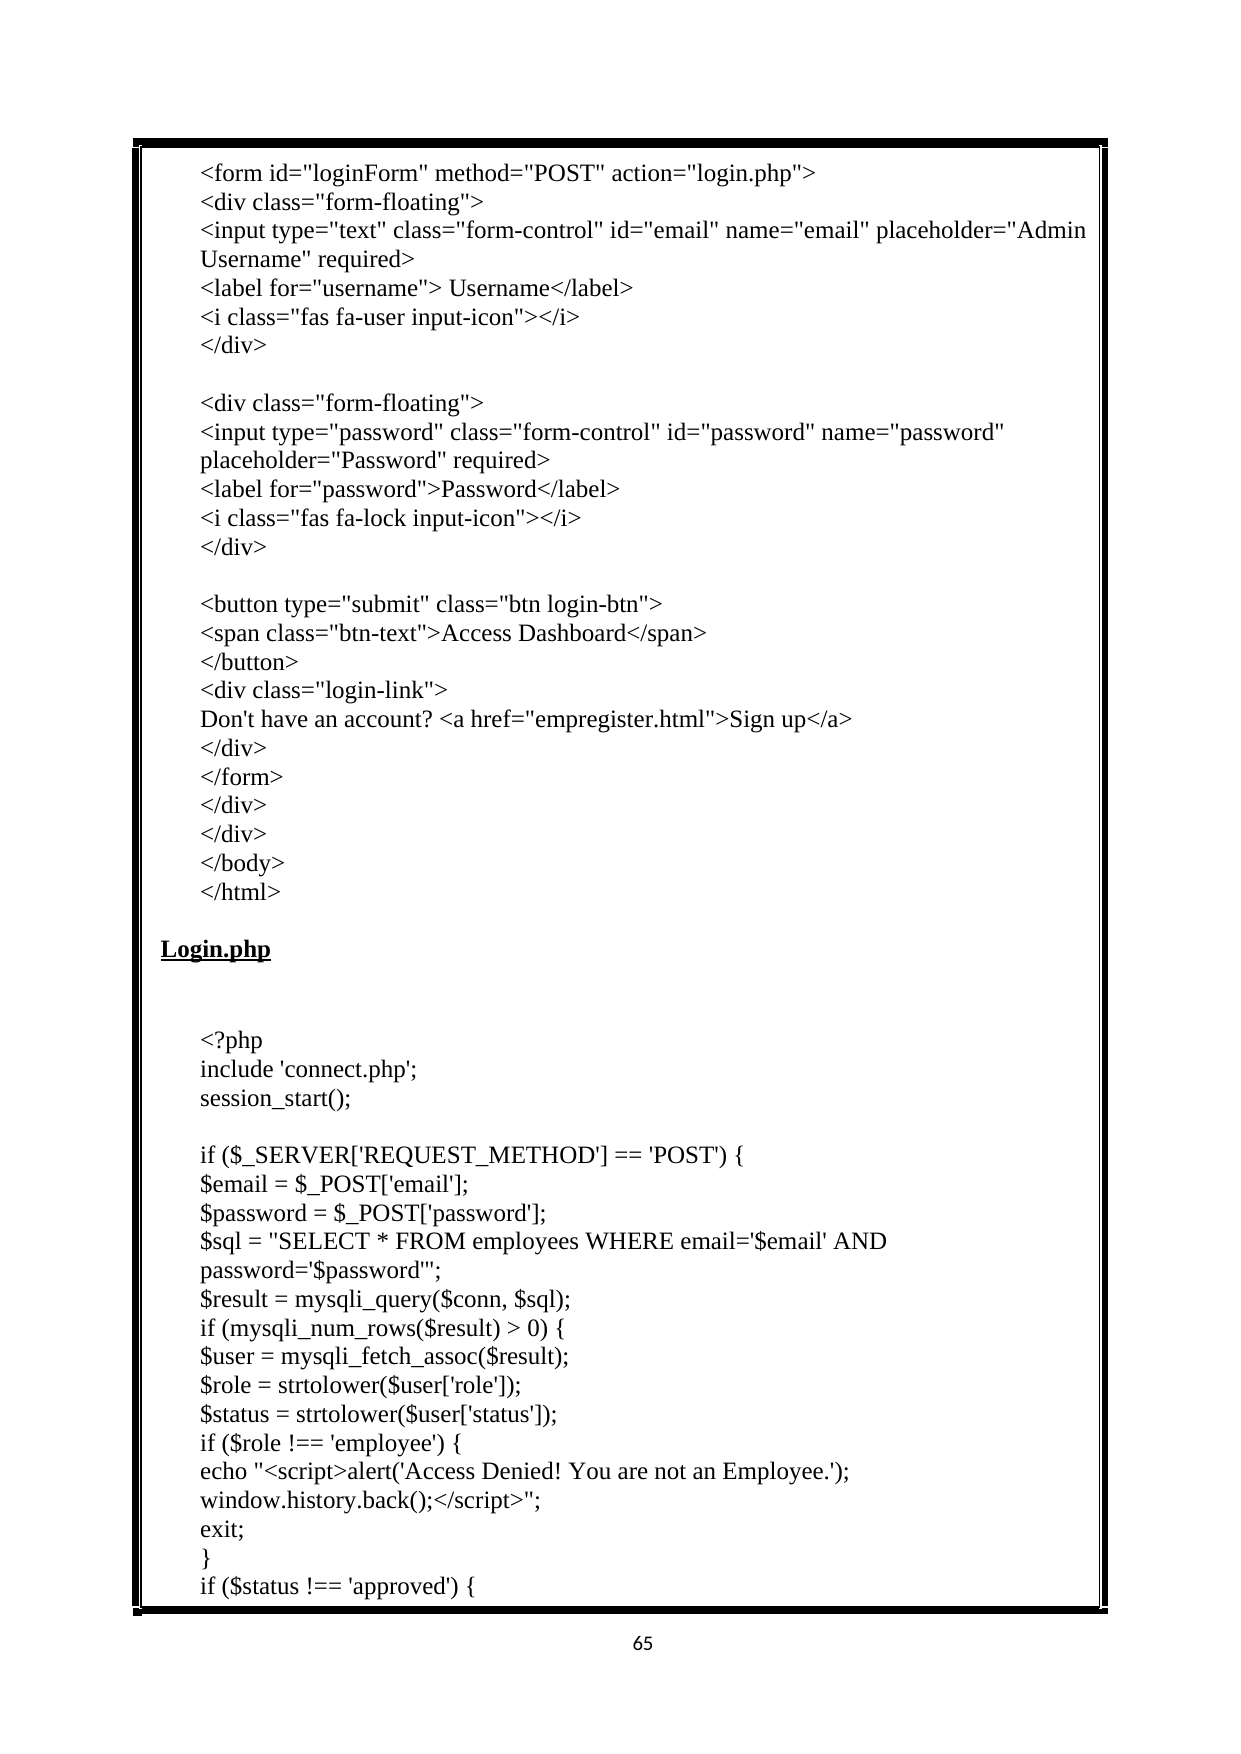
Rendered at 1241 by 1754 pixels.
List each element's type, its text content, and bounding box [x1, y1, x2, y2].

text <button type="submit" class="btn login-btn"> [200, 589, 1123, 618]
text $email = $_POST['email']; [200, 1169, 1123, 1198]
text <div class="form-floating"> [200, 187, 1123, 215]
text if ($status !== 'approved') { [200, 1571, 1123, 1600]
text </div> [200, 819, 1123, 848]
text <input type="text" class="form-control" id="email" name="email" placeholder="Admin Username" required> [200, 215, 1123, 273]
text <i class="fas fa-user input-icon"></i> [200, 302, 1123, 330]
text </button> [200, 647, 1123, 675]
text <div class="form-floating"> [200, 388, 1123, 417]
text <span class="btn-text">Access Dashboard</span> [200, 618, 1123, 647]
text </div> [200, 790, 1123, 819]
text <form id="loginForm" method="POST" action="login.php"> [200, 158, 1123, 187]
text <label for="username"> Username</label> [200, 273, 1123, 302]
text </html> [200, 877, 1123, 905]
text </div> [200, 733, 1123, 762]
text echo "<script>alert('Access Denied! You are not an Employee.'); window.history.back();</script>"; [200, 1456, 1123, 1514]
text $result = mysqli_query($conn, $sql); [200, 1284, 1123, 1313]
text if (mysqli_num_rows($result) > 0) { [200, 1313, 1123, 1341]
text $status = strtolower($user['status']); [200, 1399, 1123, 1428]
text </body> [200, 848, 1123, 877]
text if ($role !== 'employee') { [200, 1428, 1123, 1456]
text if ($_SERVER['REQUEST_METHOD'] == 'POST') { [200, 1140, 1123, 1169]
text $role = strtolower($user['role']); [200, 1370, 1123, 1399]
text <?php [200, 1025, 1123, 1054]
text session_start(); [200, 1083, 1123, 1111]
text <label for="password">Password</label> [200, 474, 1123, 503]
text } [200, 1543, 1123, 1571]
text </div> [200, 532, 1123, 560]
text Login.php [135, 934, 1123, 963]
text $password = $_POST['password']; [200, 1198, 1123, 1226]
text $sql = "SELECT * FROM employees WHERE email='$email' AND password='$password'"; [200, 1226, 1123, 1284]
text exit; [200, 1514, 1123, 1543]
text <input type="password" class="form-control" id="password" name="password" placeholder="Password" required> [200, 417, 1123, 474]
text $user = mysqli_fetch_assoc($result); [200, 1341, 1123, 1370]
text include 'connect.php'; [200, 1054, 1123, 1083]
text </form> [200, 762, 1123, 790]
text <div class="login-link"> [200, 675, 1123, 704]
text Don't have an account? <a href="empregister.html">Sign up</a> [200, 704, 1123, 733]
text <i class="fas fa-lock input-icon"></i> [200, 503, 1123, 532]
text </div> [200, 330, 1123, 359]
